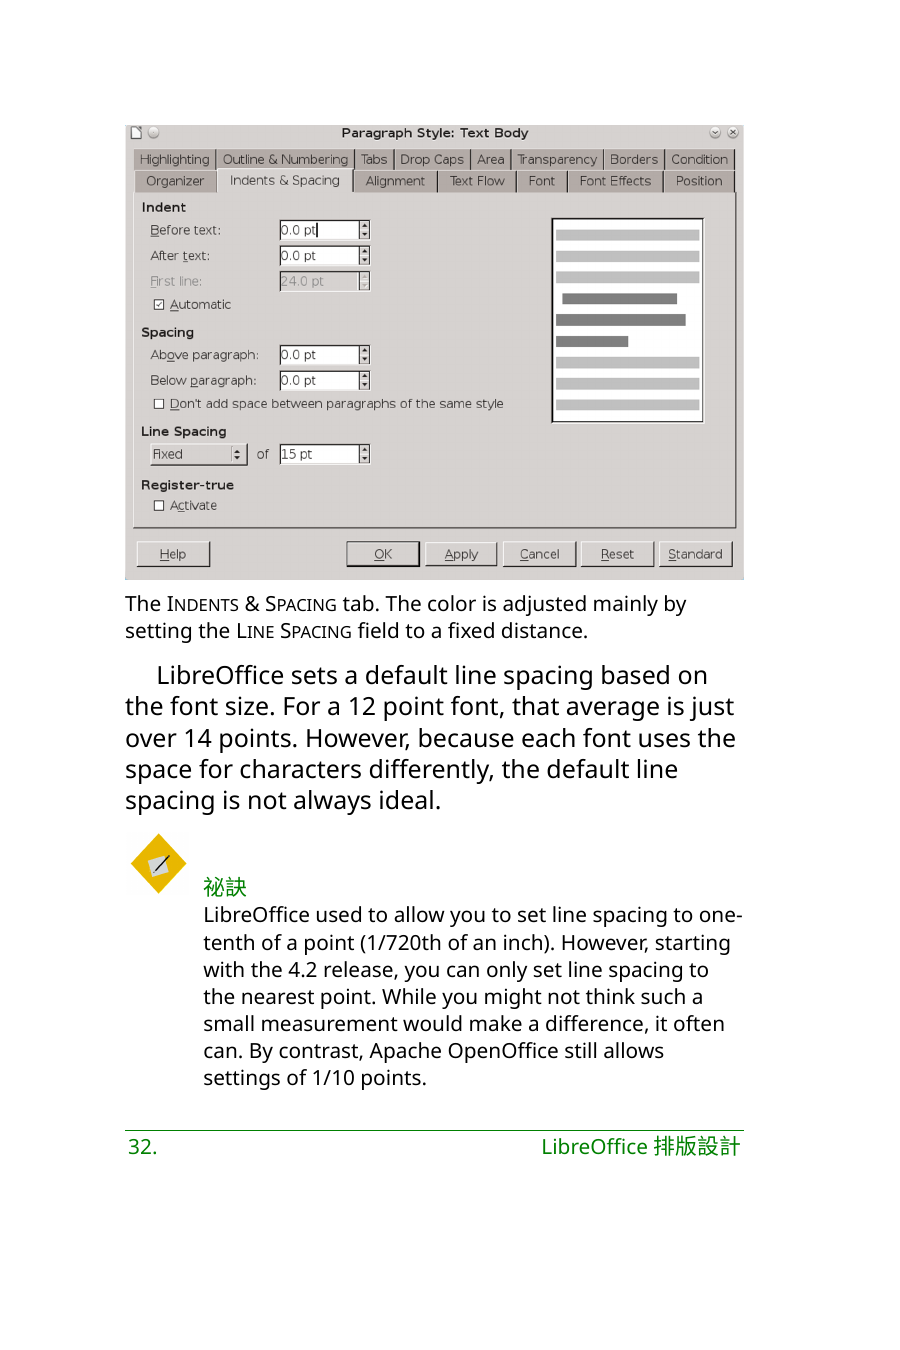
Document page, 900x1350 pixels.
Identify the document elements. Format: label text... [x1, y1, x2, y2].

list 祕訣 [125, 831, 744, 901]
picture [126, 832, 189, 895]
text LibreOffice sets a default line spacing based on the font size. For a 12 point font, that average is just over 14 points. However, because each font uses the space for characters differently, the default line spacing is not always ideal. [125, 659, 744, 816]
table_cell The Indents & Spacing tab. The color is adjusted mainly by setting the Line Spacing field to a fixed distance. [125, 582, 744, 644]
text LibreOffice used to allow you to set line spacing to one-tenth of a point (1/720th of an inch). However, starting with the 4.2 release, you can only set line spacing to the nearest point. While you might not think such a small measurement would make a difference, it often can. By contrast, Apache OpenOffice still allows settings of 1/10 points. [203, 901, 744, 1091]
picture [125, 125, 744, 580]
